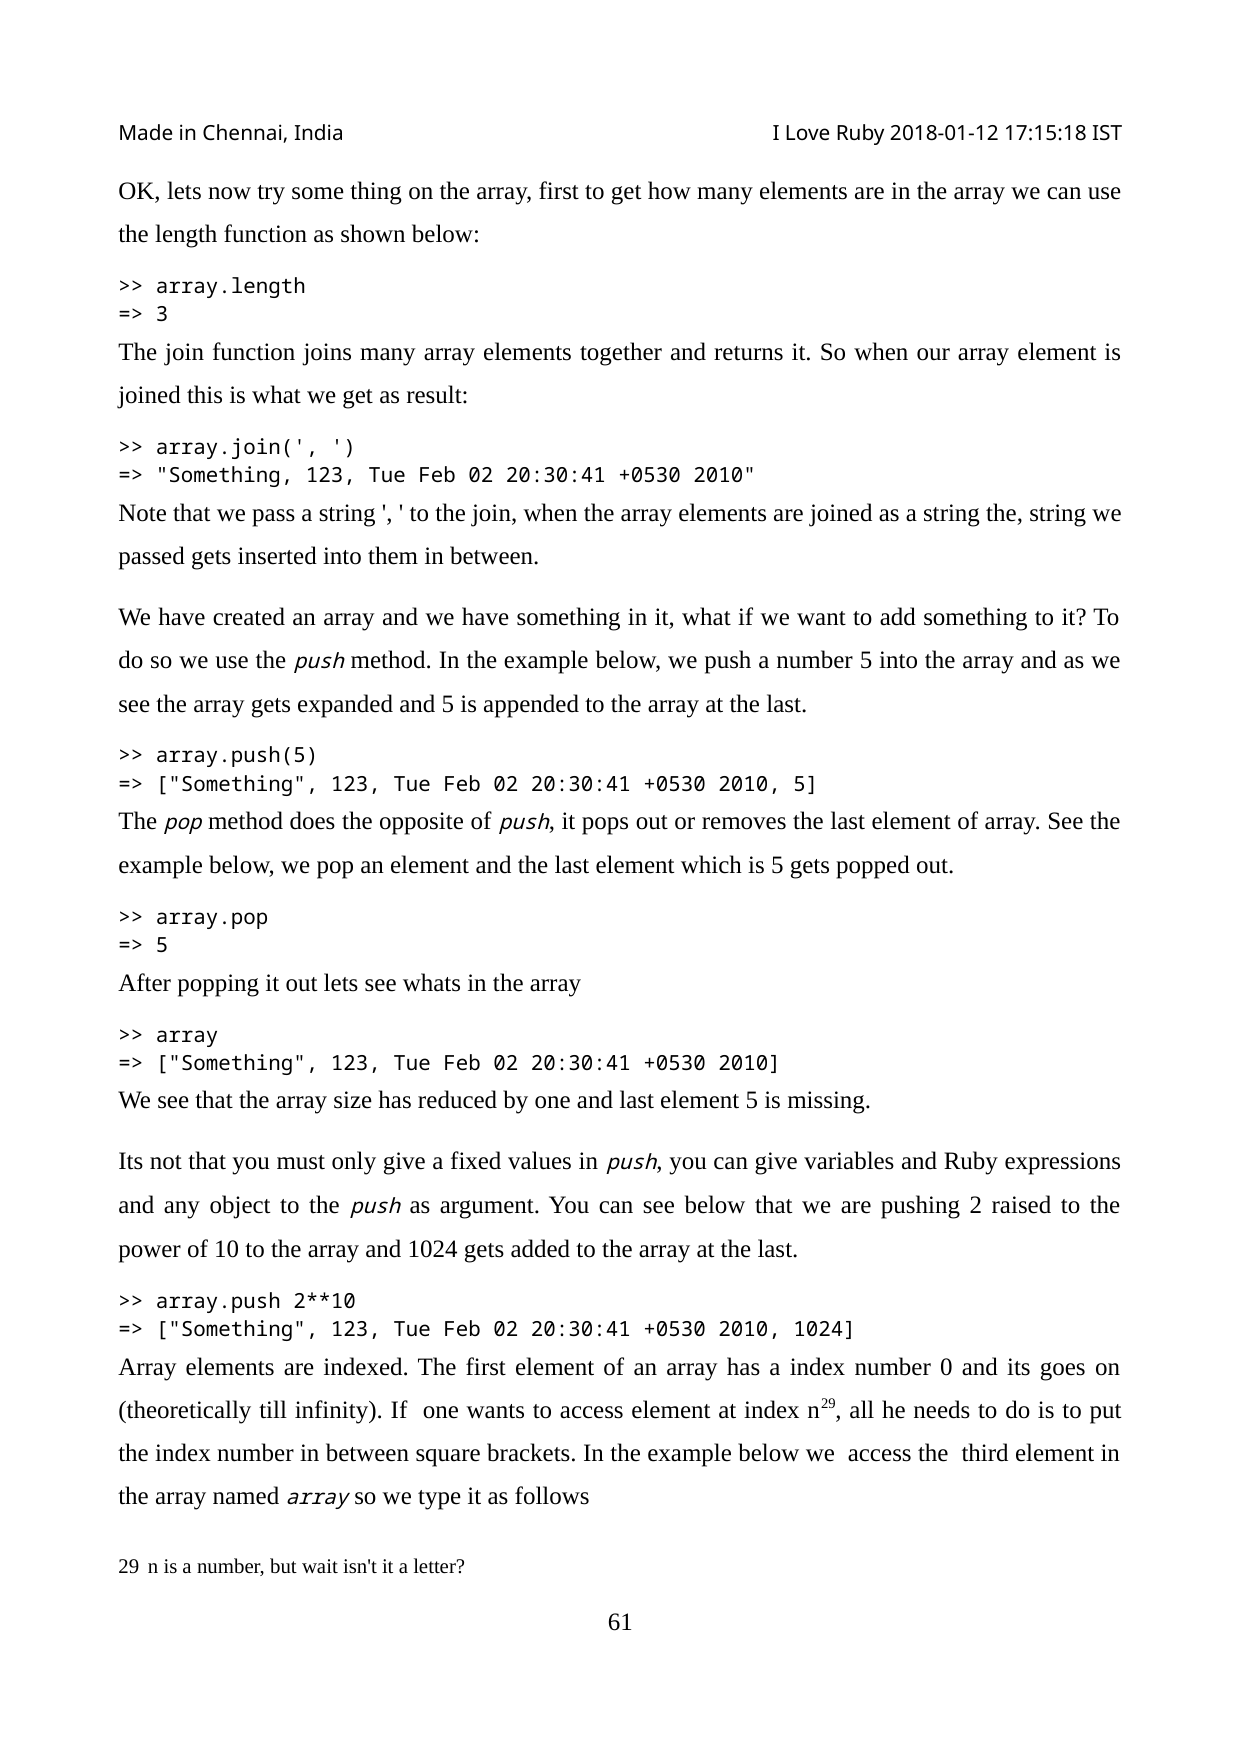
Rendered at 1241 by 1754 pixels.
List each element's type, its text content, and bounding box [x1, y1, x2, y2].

text >> array [118, 1020, 1122, 1048]
text Array elements are indexed. The first element of an array has a index number 0 and its goes on (theoretically till infinity). If one wants to access element at index n, all he needs to do is to put the index number in between square brackets. In the example below we access the third element in the array named array so we type it as follows [118, 1352, 1122, 1511]
text >> array.length [118, 271, 1122, 299]
text After popping it out lets see whats in the array [118, 968, 1122, 997]
text >> array.pop [118, 902, 1122, 931]
text The join function joins many array elements together and returns it. So when our array element is joined this is what we get as result: [118, 337, 1122, 409]
text => ["Something", 123, Tue Feb 02 20:30:41 +0530 2010, 1024] [118, 1314, 1122, 1343]
text => 5 [118, 931, 1122, 959]
text We see that the array size has reduced by one and last element 5 is missing. [118, 1086, 1122, 1114]
text n is a number, but wait isn't it a letter? [118, 1553, 1122, 1578]
text >> array.push 2**10 [118, 1286, 1122, 1314]
text Its not that you must only give a fixed values in push, you can give variables and Ruby expressions and any object to the push as argument. You can see below that we are pushing 2 raised to the power of 10 to the array and 1024 gets added to the array at the last. [118, 1146, 1122, 1263]
text => 3 [118, 299, 1122, 328]
text => ["Something", 123, Tue Feb 02 20:30:41 +0530 2010, 5] [118, 769, 1122, 797]
text => ["Something", 123, Tue Feb 02 20:30:41 +0530 2010] [118, 1048, 1122, 1077]
text => "Something, 123, Tue Feb 02 20:30:41 +0530 2010" [118, 460, 1122, 489]
text Note that we pass a string ', ' to the join, when the array elements are joined as a string the, string we passed gets inserted into them in between. [118, 498, 1122, 569]
text OK, lets now try some thing on the array, first to get how many elements are in the array we can use the length function as shown below: [118, 176, 1122, 248]
text The pop method does the opposite of push, it pops out or removes the last element of array. See the example below, we pop an element and the last element which is 5 gets popped out. [118, 806, 1122, 879]
text >> array.push(5) [118, 741, 1122, 769]
text >> array.join(', ') [118, 432, 1122, 460]
text We have created an array and we have something in it, what if we want to add something to it? To do so we use the push method. In the example below, we push a number 5 into the array and as we see the array gets expanded and 5 is appended to the array at the last. [118, 602, 1122, 717]
